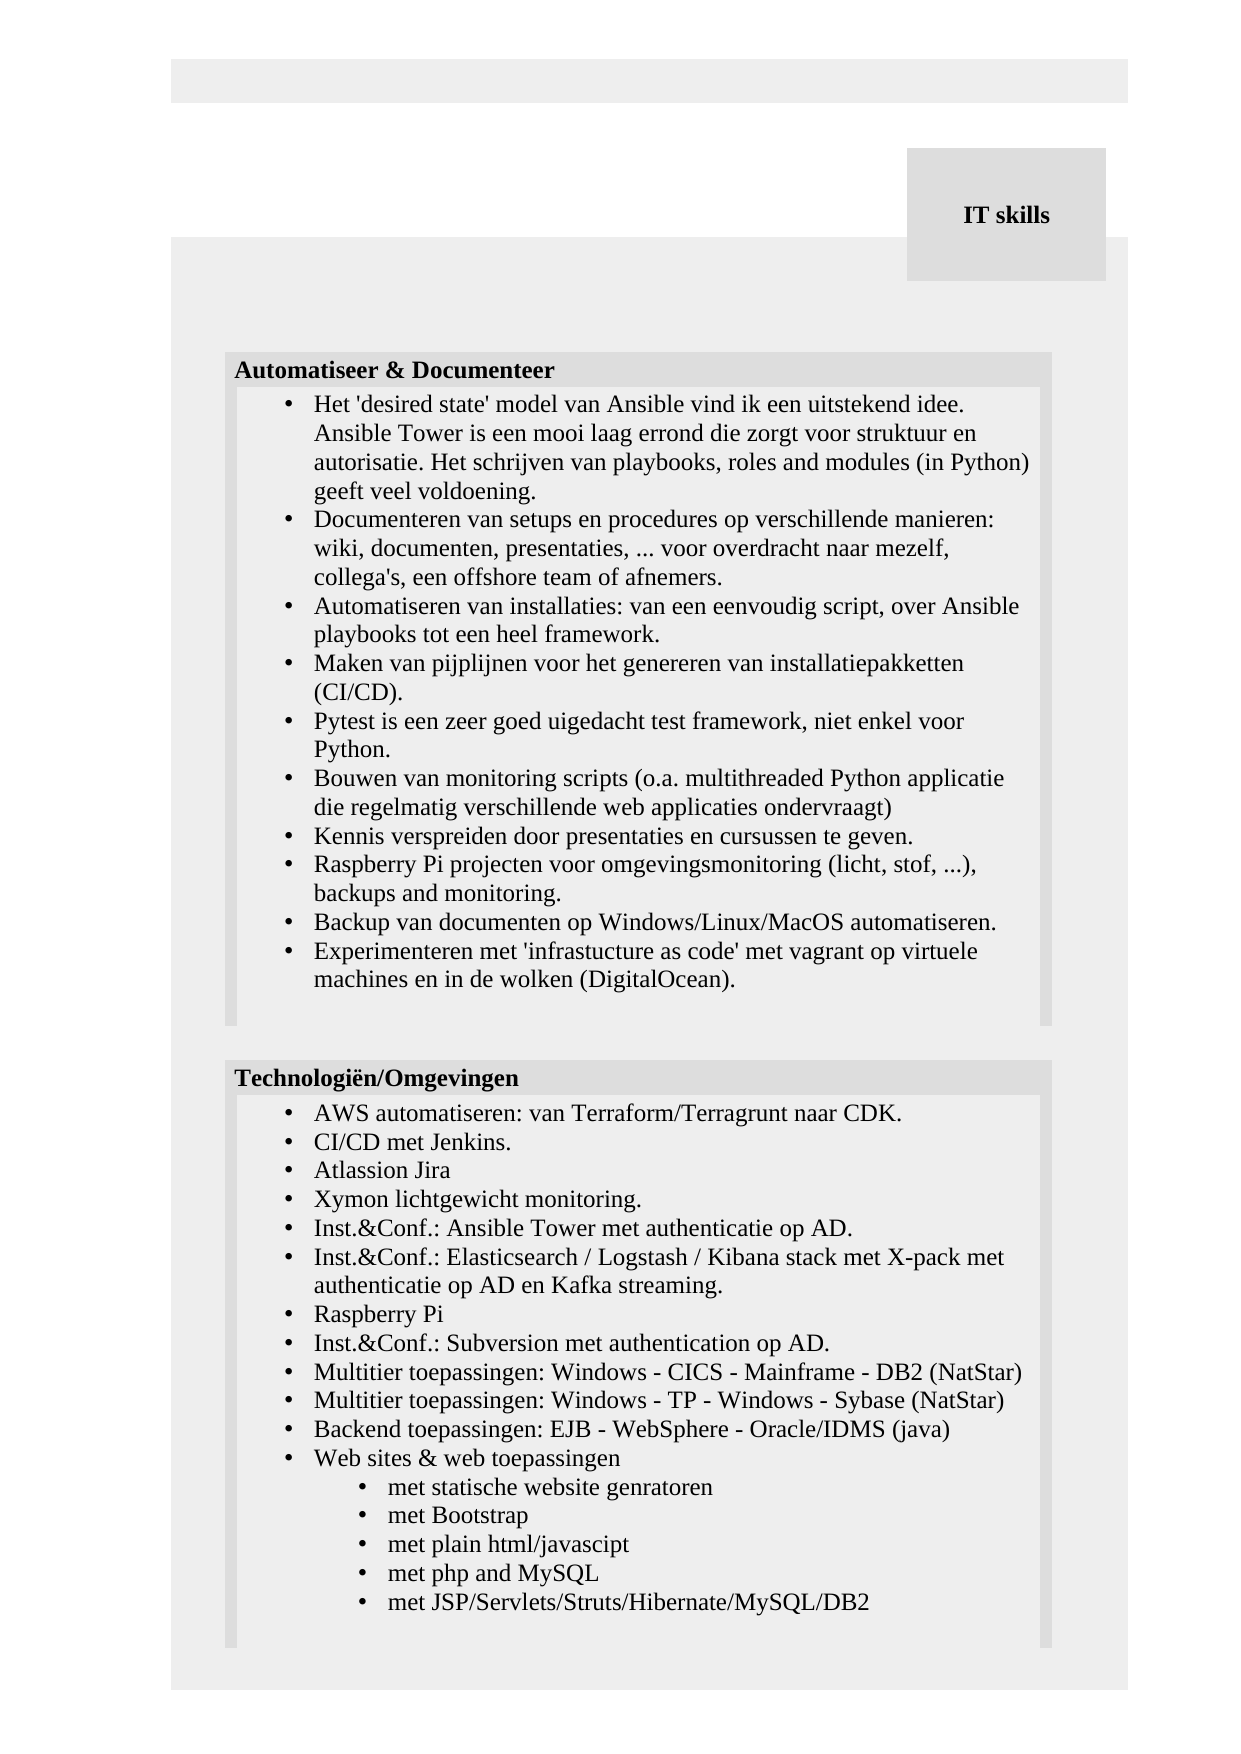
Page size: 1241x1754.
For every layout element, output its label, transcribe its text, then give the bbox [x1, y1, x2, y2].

table_cell [907, 237, 1106, 281]
table_cell [1040, 1095, 1052, 1648]
table_cell [171, 59, 1128, 103]
table_cell [225, 1095, 237, 1648]
table_cell [171, 192, 196, 237]
table_cell [708, 148, 907, 192]
table_cell [171, 281, 1106, 1690]
table_cell [708, 192, 907, 237]
table_cell [171, 104, 1128, 148]
table_cell [225, 1648, 1052, 1682]
table_cell [907, 148, 1106, 192]
table_cell [225, 387, 237, 1026]
table_cell [1106, 192, 1128, 237]
table_cell [171, 237, 907, 281]
table_cell IT skills [907, 192, 1106, 237]
table_cell [1106, 237, 1128, 281]
table_header [225, 318, 1052, 352]
table_cell Automatiseer & Documenteer [225, 352, 1052, 387]
table_cell [196, 148, 708, 192]
table_cell [171, 148, 196, 192]
table_cell Het 'desired state' model van Ansible vind ik een uitstekend idee. Ansible Tower is een mooi laag errond die zorgt voor struktuur en autorisatie. Het schrijven van playbooks, roles and modules (in Python) geeft veel voldoening. Documenteren van setups en procedures op verschillende manieren: wiki, documenten, presentaties, ... voor overdracht naar mezelf, collega's, een offshore team of afnemers. Automatiseren van installaties: van een eenvoudig script, over Ansible playbooks tot een heel framework. Maken van pijplijnen voor het genereren van installatiepakketten (CI/CD). Pytest is een zeer goed uigedacht test framework, niet enkel voor Python. Bouwen van monitoring scripts (o.a. multithreaded Python applicatie die regelmatig verschillende web applicaties ondervraagt) Kennis verspreiden door presentaties en cursussen te geven. Raspberry Pi projecten voor omgevingsmonitoring (licht, stof, ...), backups and monitoring. Backup van documenten op Windows/Linux/MacOS automatiseren. Experimenteren met 'infrastucture as code' met vagrant op virtuele machines en in de wolken (DigitalOcean). [237, 387, 1040, 1026]
table_cell AWS automatiseren: van Terraform/Terragrunt naar CDK. CI/CD met Jenkins. Atlassion Jira Xymon lichtgewicht monitoring. Inst.&Conf.: Ansible Tower met authenticatie op AD. Inst.&Conf.: Elasticsearch / Logstash / Kibana stack met X-pack met authenticatie op AD en Kafka streaming. Raspberry Pi Inst.&Conf.: Subversion met authentication op AD. Multitier toepassingen: Windows - CICS - Mainframe - DB2 (NatStar) Multitier toepassingen: Windows - TP - Windows - Sybase (NatStar) Backend toepassingen: EJB - WebSphere - Oracle/IDMS (java) Web sites & web toepassingen met statische website genratoren met Bootstrap met plain html/javascipt met php and MySQL met JSP/Servlets/Struts/Hibernate/MySQL/DB2 [237, 1095, 1040, 1648]
table_cell [196, 192, 708, 237]
table_cell Technologiën/Omgevingen [225, 1060, 1052, 1095]
table_cell [1106, 281, 1128, 1690]
table_cell [1106, 148, 1128, 192]
table_cell [1040, 387, 1052, 1026]
table_cell [225, 1026, 1052, 1060]
